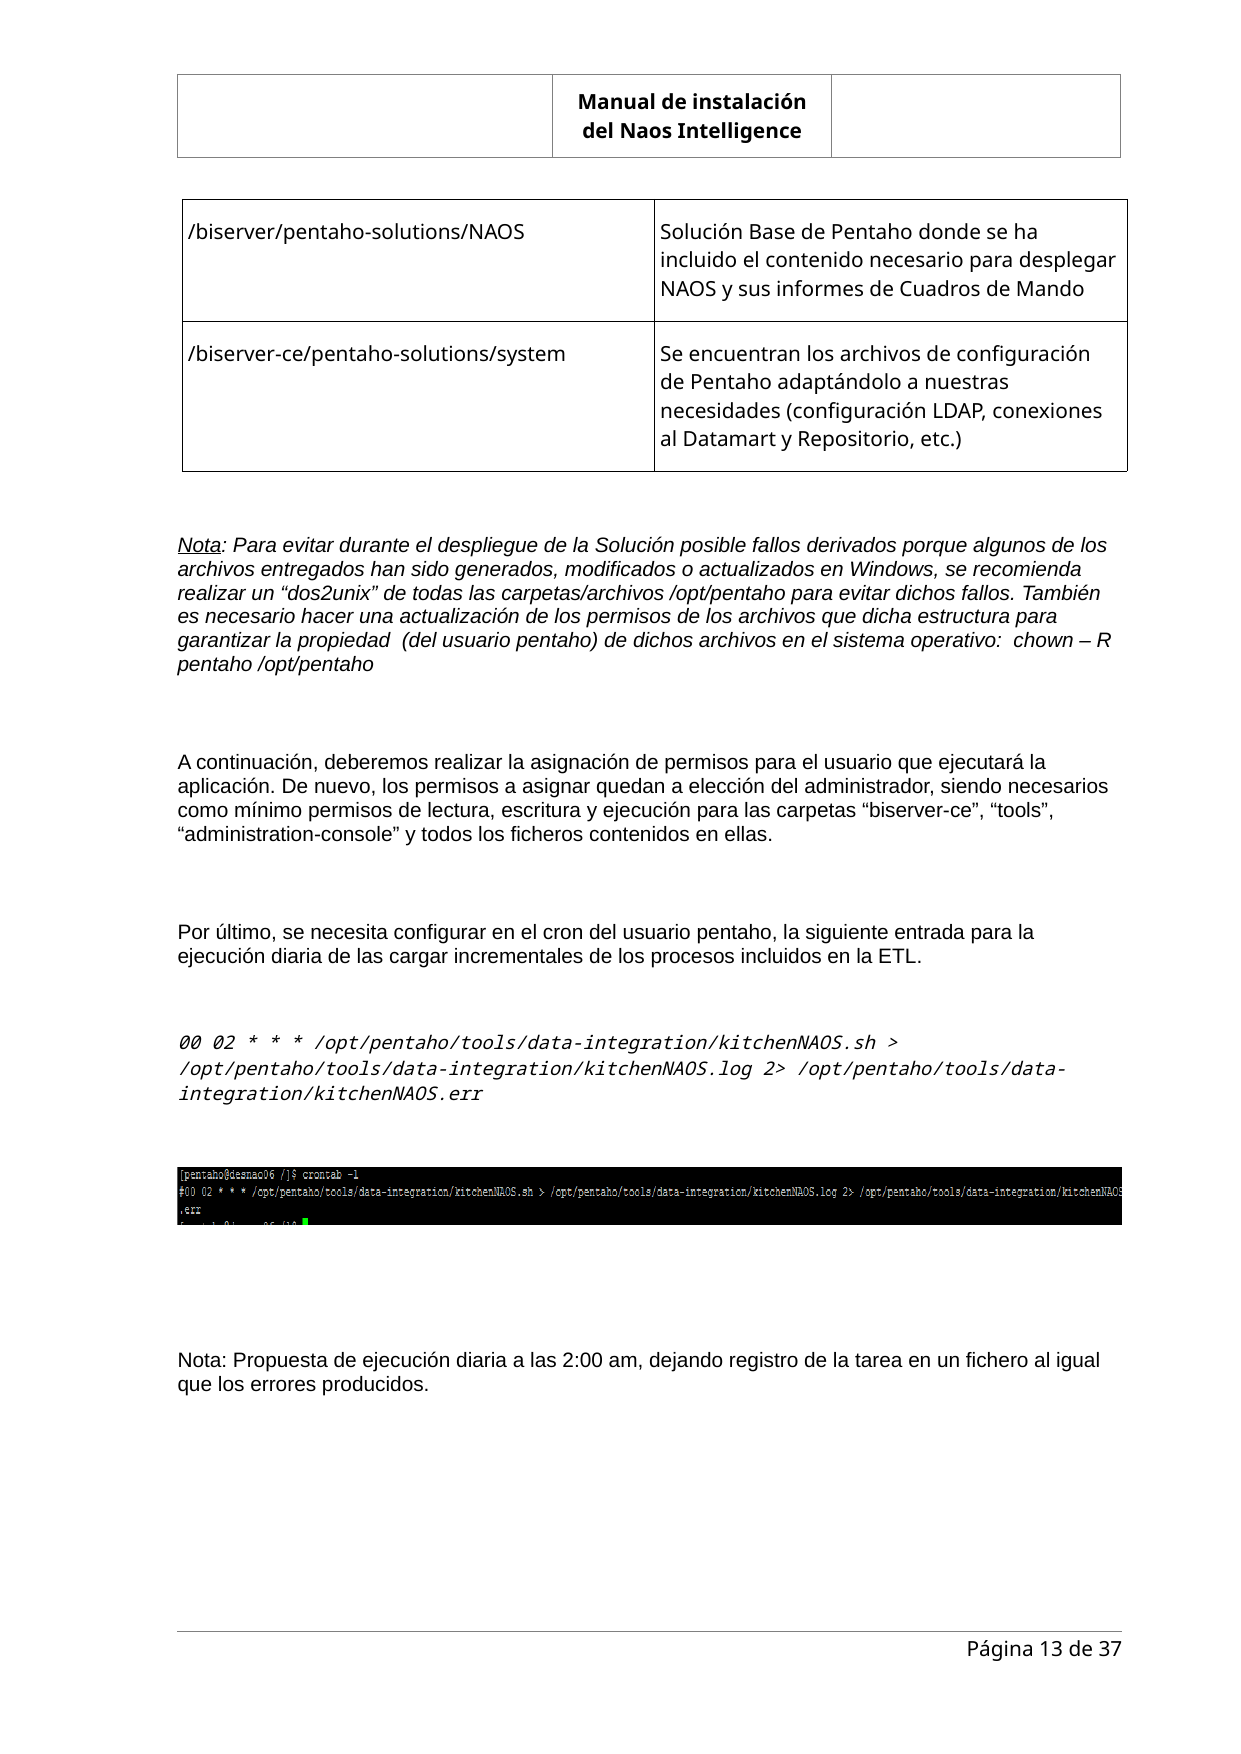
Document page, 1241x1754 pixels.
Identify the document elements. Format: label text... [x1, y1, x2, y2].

text Por último, se necesita configurar en el cron del usuario pentaho, la siguiente entrada para la ejecución diaria de las cargar incrementales de los procesos incluidos en la ETL. [177, 920, 1122, 968]
text Nota: Para evitar durante el despliegue de la Solución posible fallos derivados porque algunos de los archivos entregados han sido generados, modificados o actualizados en Windows, se recomienda realizar un “dos2unix” de todas las carpetas/archivos /opt/pentaho para evitar dichos fallos. También es necesario hacer una actualización de los permisos de los archivos que dicha estructura para garantizar la propiedad (del usuario pentaho) de dichos archivos en el sistema operativo: chown – R pentaho /opt/pentaho [177, 532, 1122, 676]
text A continuación, deberemos realizar la asignación de permisos para el usuario que ejecutará la aplicación. De nuevo, los permisos a asignar quedan a elección del administrador, siendo necesarios como mínimo permisos de lectura, escritura y ejecución para las carpetas “biserver-ce”, “tools”, “administration-console” y todos los ficheros contenidos en ellas. [177, 750, 1122, 846]
text Nota: Propuesta de ejecución diaria a las 2:00 am, dejando registro de la tarea en un fichero al igual que los errores producidos. [177, 1348, 1122, 1396]
text 00 02 * * * /opt/pentaho/tools/data-integration/kitchenNAOS.sh > /opt/pentaho/tools/data-integration/kitchenNAOS.log 2> /opt/pentaho/tools/data-integration/kitchenNAOS.err [177, 1029, 1122, 1106]
table_cell Se encuentran los archivos de configuración de Pentaho adaptándolo a nuestras necesidades (configuración LDAP, conexiones al Datamart y Repositorio, etc.) [655, 322, 1127, 471]
table_cell /biserver-ce/pentaho-solutions/system [183, 322, 654, 471]
table_cell Solución Base de Pentaho donde se ha incluido el contenido necesario para desplegar NAOS y sus informes de Cuadros de Mando [655, 200, 1127, 321]
picture [177, 1167, 1122, 1225]
table_cell /biserver/pentaho-solutions/NAOS [183, 200, 654, 321]
